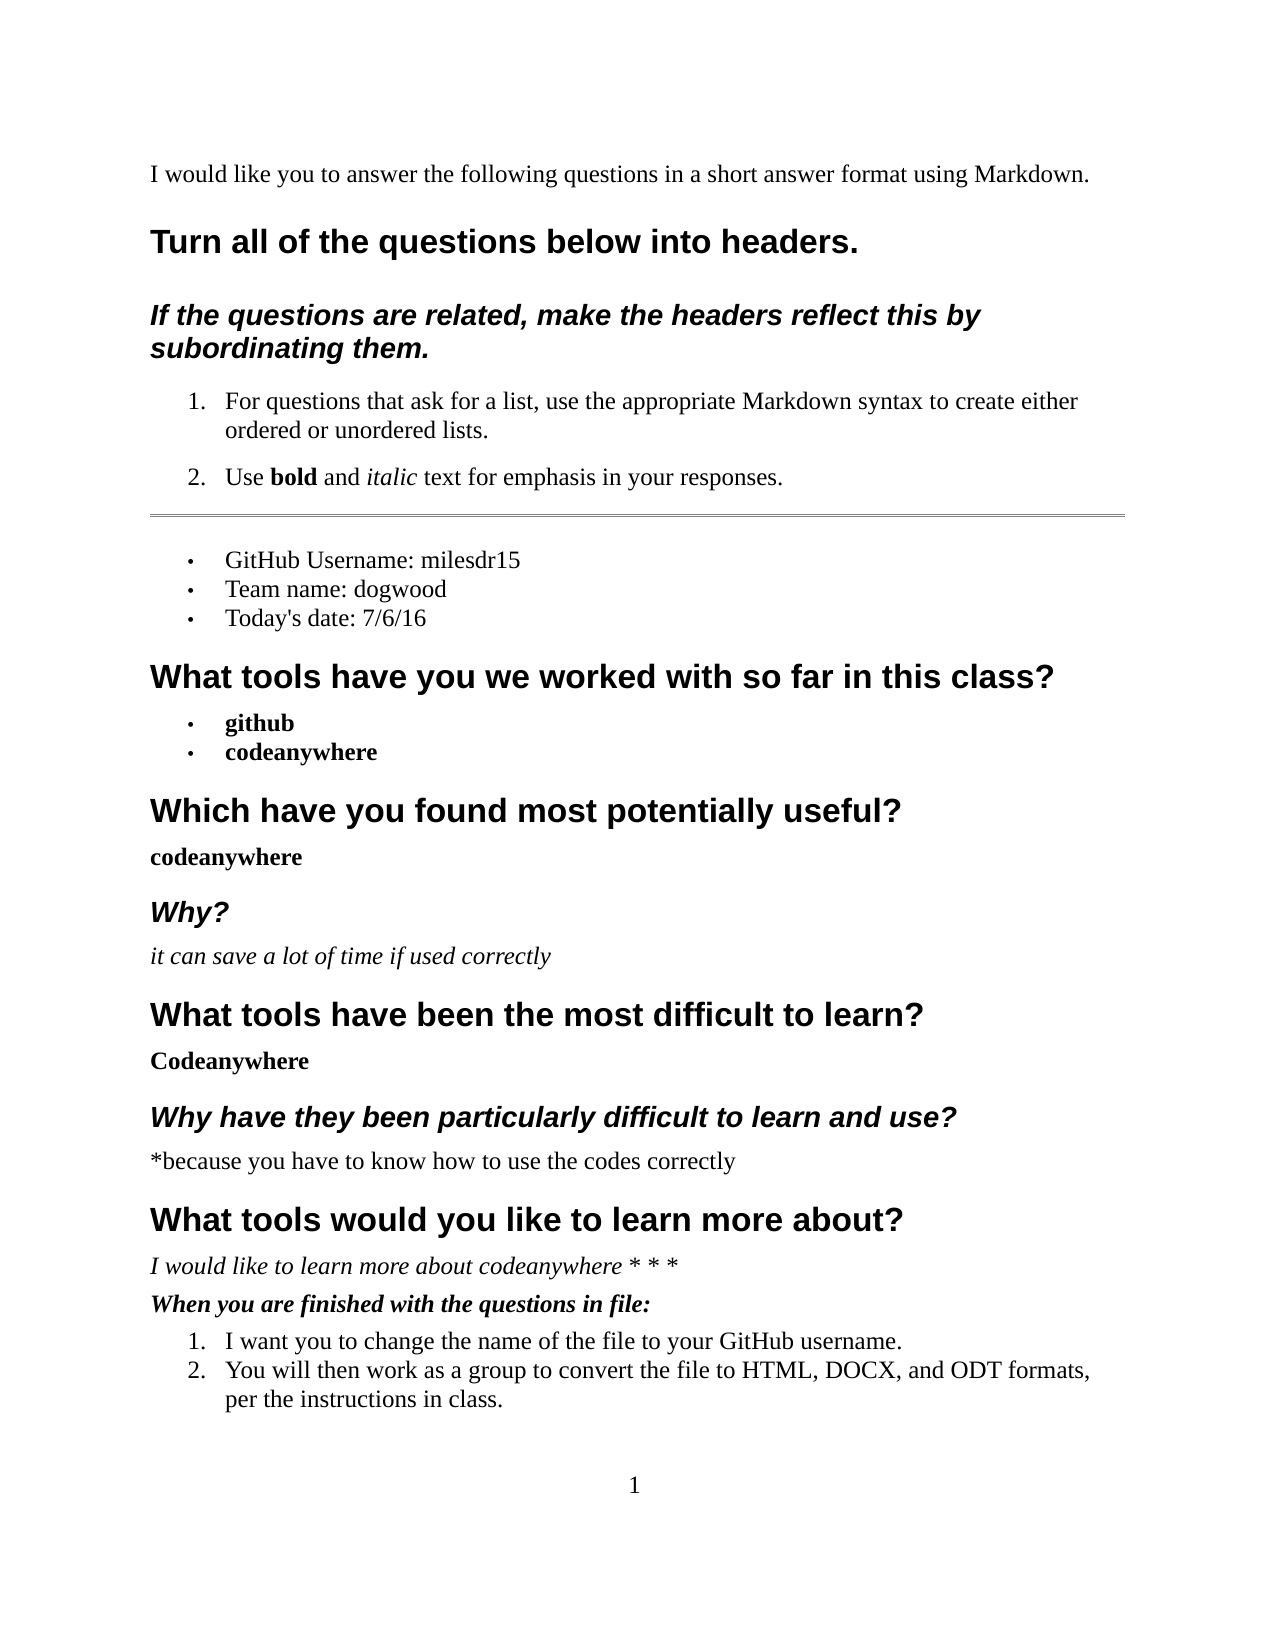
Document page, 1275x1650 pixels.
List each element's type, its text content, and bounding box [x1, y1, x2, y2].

subtitle Turn all of the questions below into headers. [150, 222, 1125, 260]
text I would like you to answer the following questions in a short answer format using Markdown. [150, 159, 1125, 188]
list GitHub Username: milesdr15 [187, 546, 1125, 574]
text When you are finished with the questions in file: [150, 1289, 1125, 1317]
list I want you to change the name of the file to your GitHub username. [187, 1326, 1125, 1355]
subtitle Which have you found most potentially useful? [150, 791, 1125, 829]
text I would like to learn more about codeanywhere * * * [150, 1251, 1125, 1280]
subtitle What tools have been the most difficult to learn? [150, 995, 1125, 1034]
subtitle What tools would you like to learn more about? [150, 1200, 1125, 1238]
text *because you have to know how to use the codes correctly [150, 1146, 1125, 1175]
list You will then work as a group to convert the file to HTML, DOCX, and ODT formats, per the instructions in class. [187, 1355, 1125, 1413]
list For questions that ask for a list, use the appropriate Markdown syntax to create either ordered or unordered lists. [187, 386, 1125, 444]
list Use bold and italic text for emphasis in your responses. [187, 462, 1125, 491]
list codeanywhere [187, 737, 1125, 766]
subtitle What tools have you we worked with so far in this class? [150, 657, 1125, 696]
subtitle Why have they been particularly difficult to learn and use? [150, 1100, 1125, 1134]
text codeanywhere [150, 842, 1125, 870]
text Codeanywhere [150, 1046, 1125, 1075]
text it can save a lot of time if used correctly [150, 941, 1125, 970]
list github [187, 708, 1125, 737]
list Today's date: 7/6/16 [187, 603, 1125, 632]
list Team name: dogwood [187, 574, 1125, 603]
subtitle If the questions are related, make the headers reflect this by subordinating them. [150, 298, 1125, 365]
subtitle Why? [150, 895, 1125, 929]
